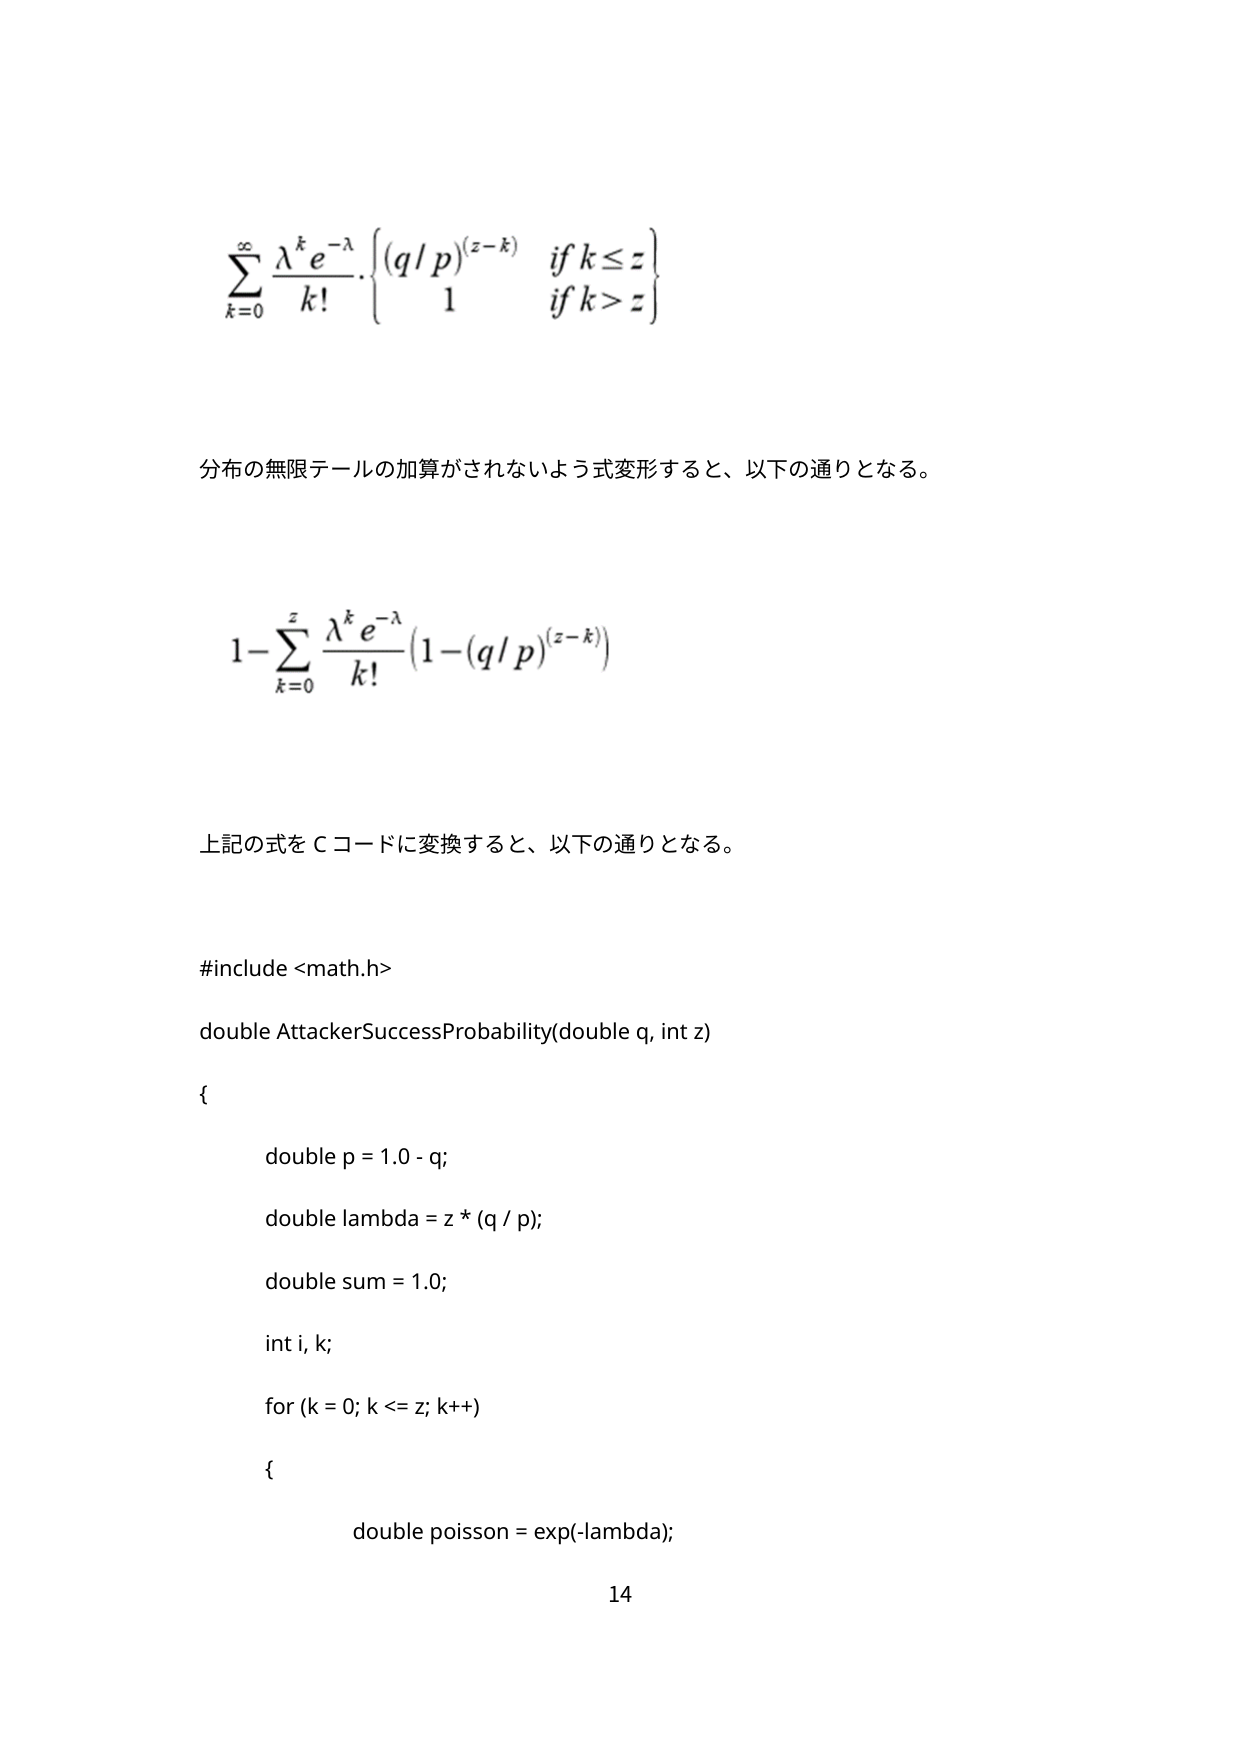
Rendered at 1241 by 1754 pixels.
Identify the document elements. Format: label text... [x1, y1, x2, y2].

text for (k = 0; k <= z; k++) [177, 1364, 1063, 1426]
text #include <math.h> [177, 926, 1063, 989]
text double lambda = z * (q / p); [177, 1176, 1063, 1239]
text 上記の式をCコードに変換すると、以下の通りとなる。 [177, 801, 1063, 864]
text int i, k; [177, 1301, 1063, 1364]
text double poisson = exp(-lambda); [265, 1489, 1063, 1551]
text double p = 1.0 - q; [177, 1114, 1063, 1176]
text 分布の無限テールの加算がされないよう式変形すると、以下の通りとなる。 [177, 426, 1063, 489]
text double sum = 1.0; [177, 1239, 1063, 1301]
text { [177, 1426, 1063, 1489]
text double AttackerSuccessProbability(double q, int z) [177, 989, 1063, 1051]
text { [177, 1051, 1063, 1114]
